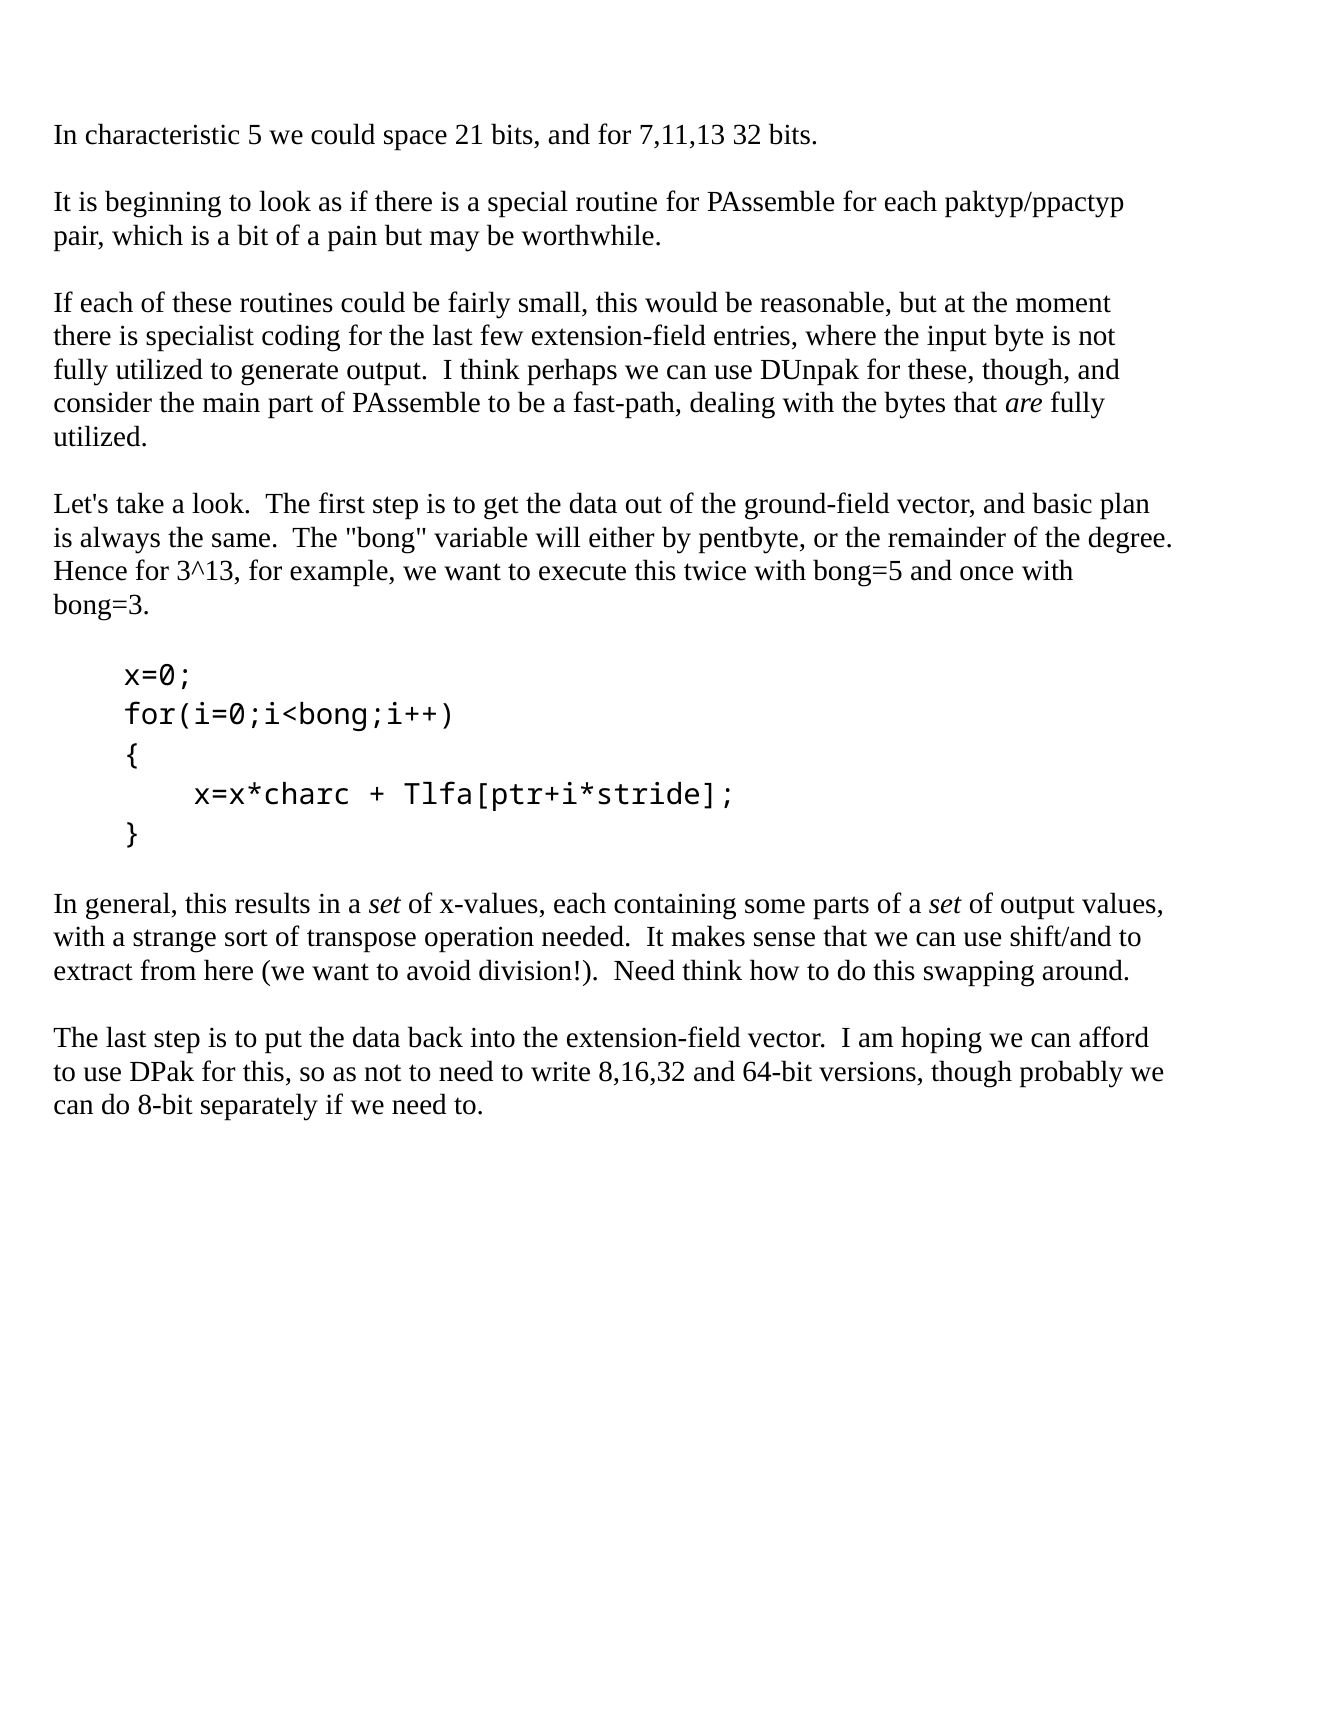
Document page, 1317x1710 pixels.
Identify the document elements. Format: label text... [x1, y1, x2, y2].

text } [53, 813, 1174, 852]
text In characteristic 5 we could space 21 bits, and for 7,11,13 32 bits. [53, 117, 1174, 151]
text for(i=0;i<bong;i++) [53, 694, 1174, 733]
text x=x*charc + Tlfa[ptr+i*stride]; [53, 773, 1174, 813]
text The last step is to put the data back into the extension-field vector. I am hoping we can afford to use DPak for this, so as not to need to write 8,16,32 and 64-bit versions, though probably we can do 8-bit separately if we need to. [53, 1020, 1174, 1121]
text x=0; [53, 654, 1174, 694]
text { [53, 733, 1174, 773]
text In general, this results in a set of x-values, each containing some parts of a set of output values, with a strange sort of transpose operation needed. It makes sense that we can use shift/and to extract from here (we want to avoid division!). Need think how to do this swapping around. [53, 886, 1174, 987]
text If each of these routines could be fairly small, this would be reasonable, but at the moment there is specialist coding for the last few extension-field entries, where the input byte is not fully utilized to generate output. I think perhaps we can use DUnpak for these, though, and consider the main part of PAssemble to be a fast-path, dealing with the bytes that are fully utilized. [53, 285, 1174, 453]
text Let's take a look. The first step is to get the data out of the ground-field vector, and basic plan is always the same. The "bong" variable will either by pentbyte, or the remainder of the degree. Hence for 3^13, for example, we want to execute this twice with bong=5 and once with bong=3. [53, 486, 1174, 620]
text It is beginning to look as if there is a special routine for PAssemble for each paktyp/ppactyp pair, which is a bit of a pain but may be worthwhile. [53, 184, 1174, 251]
